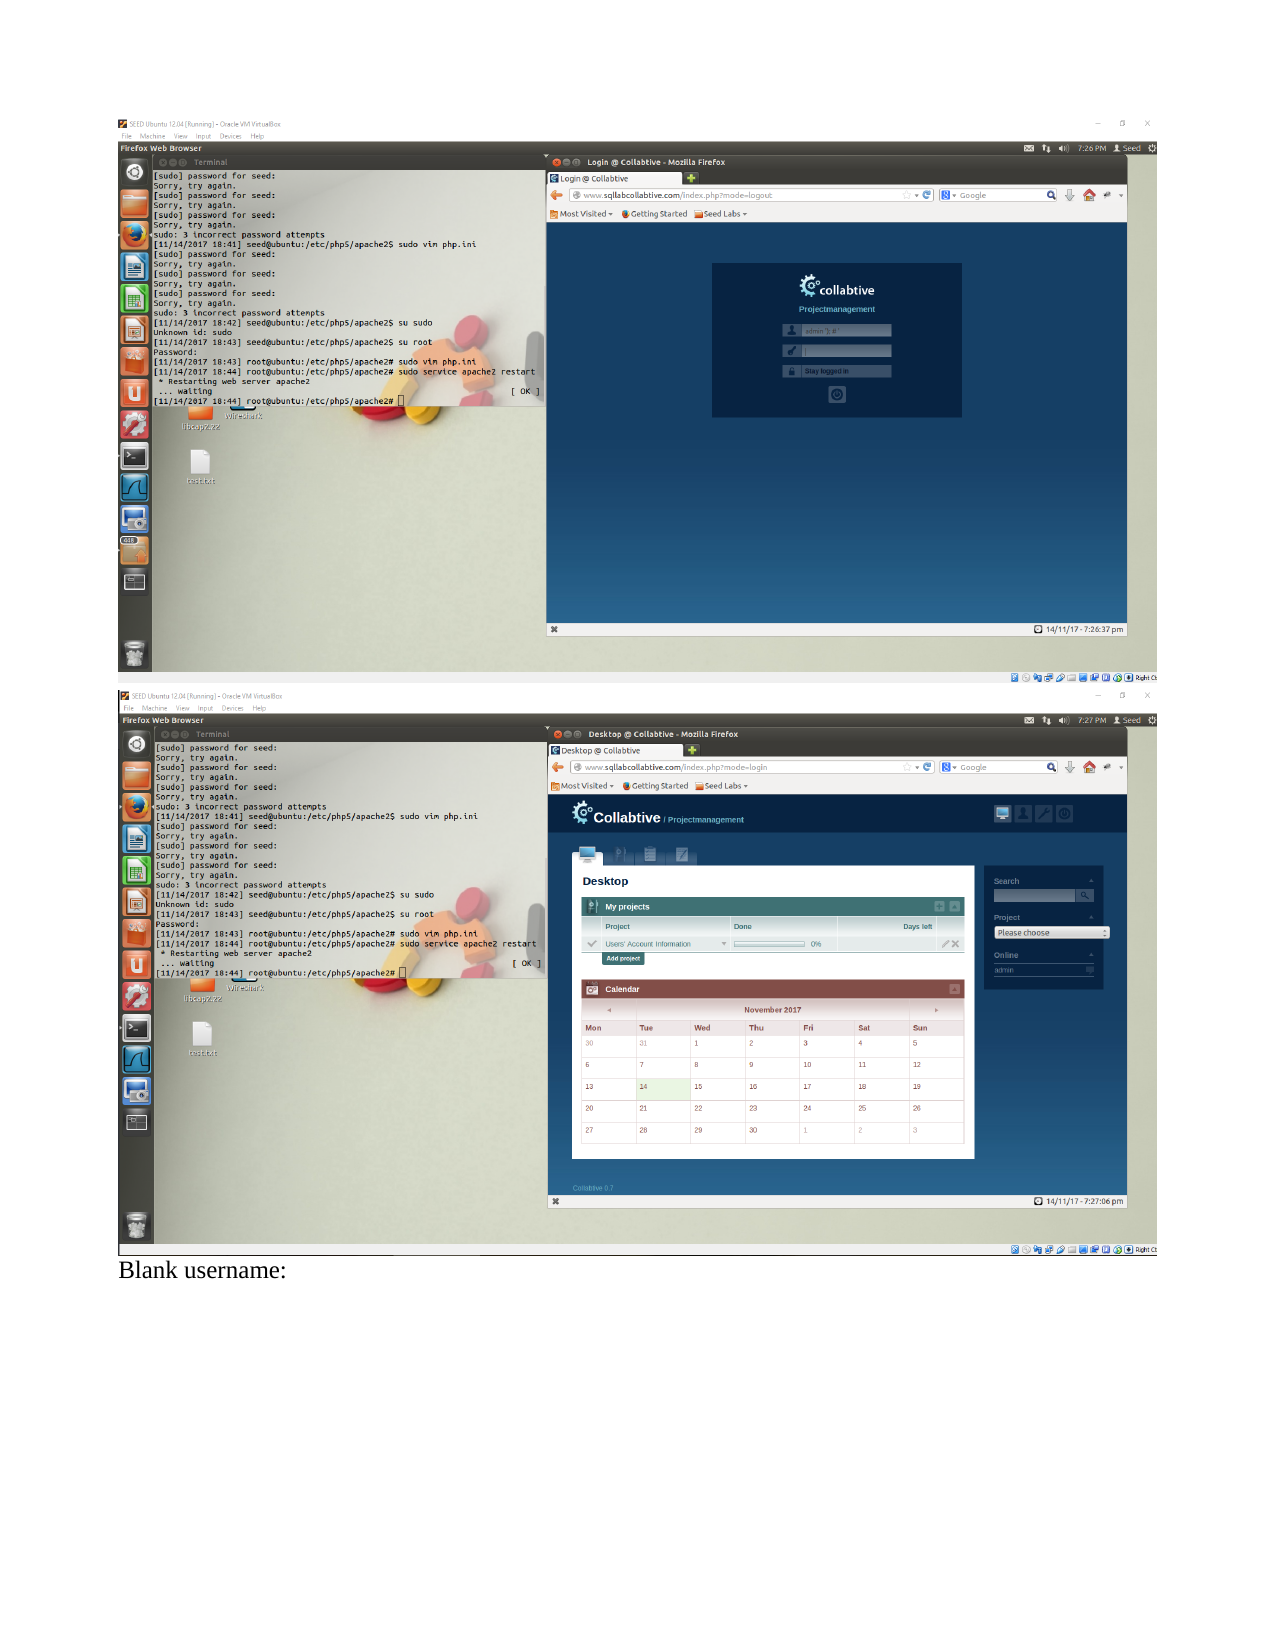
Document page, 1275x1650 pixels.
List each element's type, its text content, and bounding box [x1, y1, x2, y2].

picture [118, 690, 1157, 1256]
picture [118, 118, 1157, 683]
text Blank username: [118, 1256, 1157, 1284]
text [118, 683, 1157, 690]
